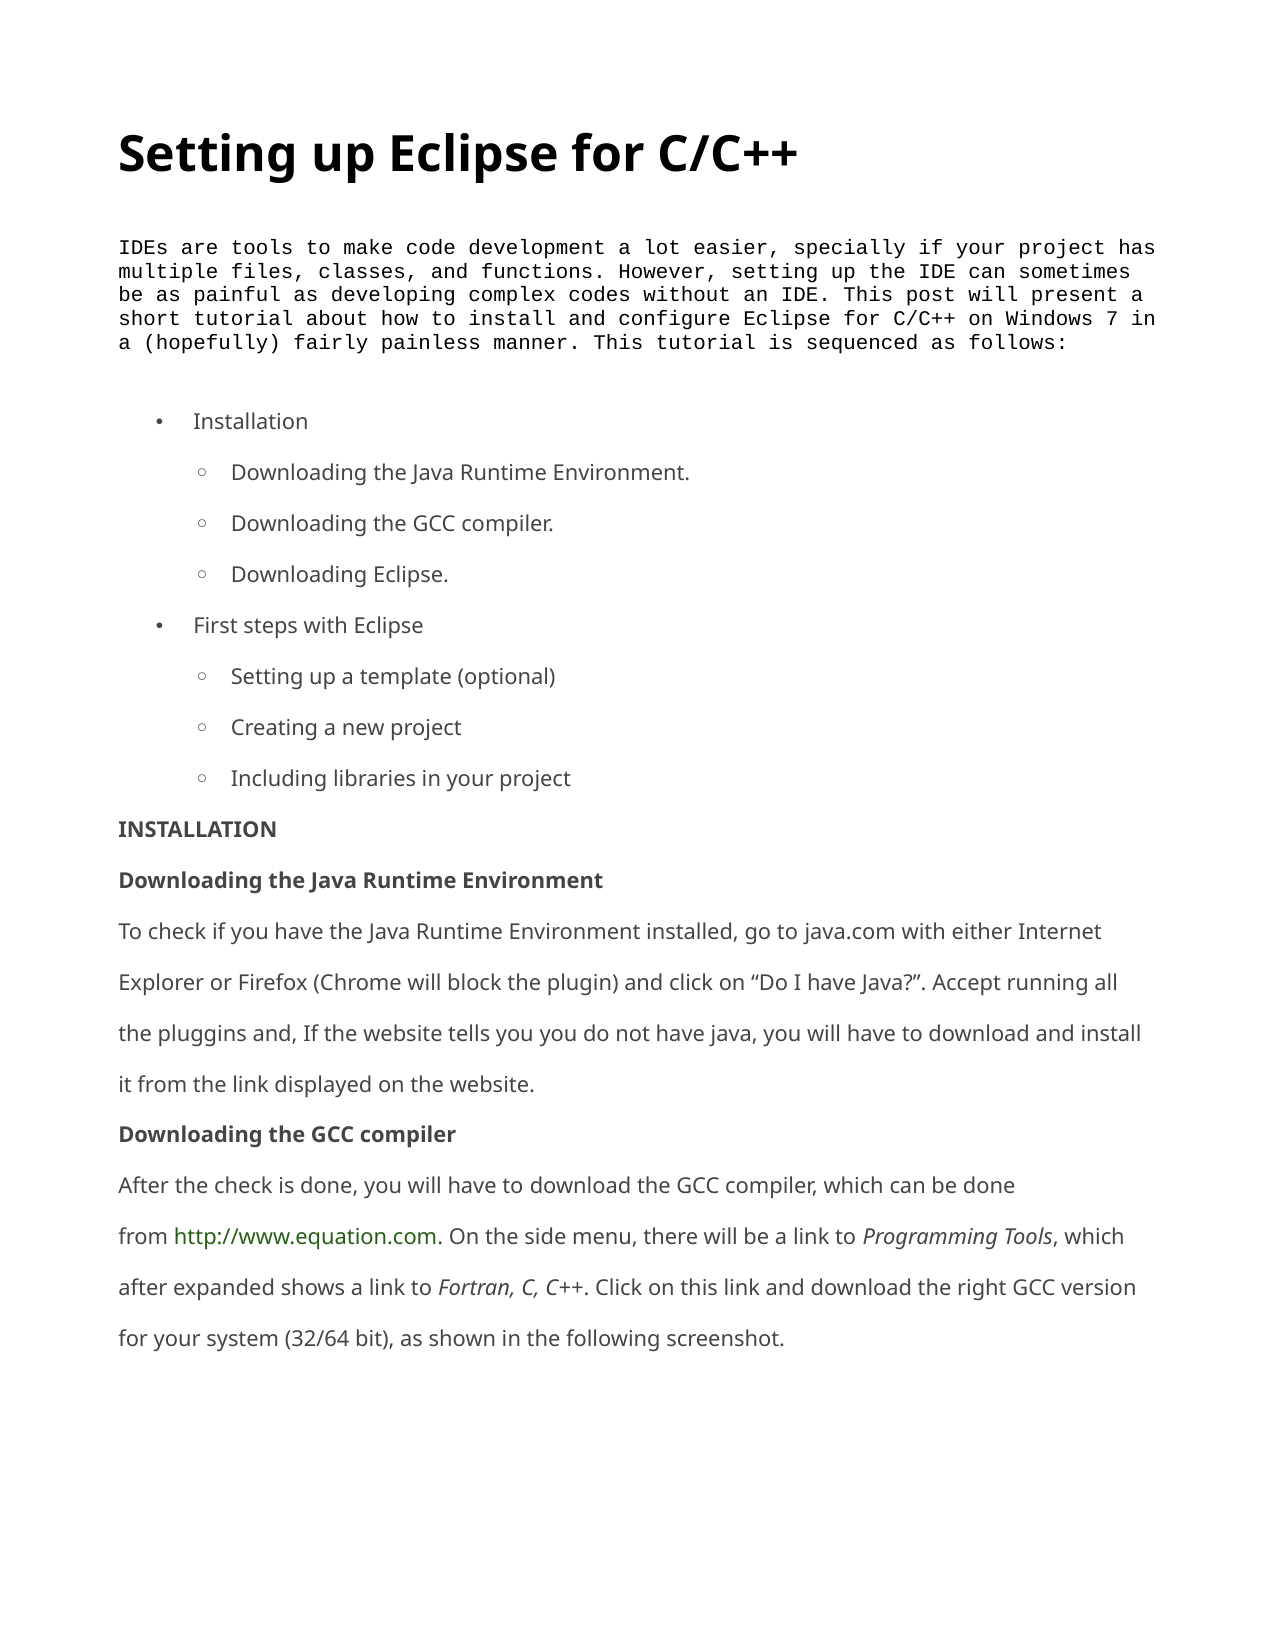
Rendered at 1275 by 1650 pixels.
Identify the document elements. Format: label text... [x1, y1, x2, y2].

text Downloading the Java Runtime Environment [118, 865, 1157, 894]
text Downloading the GCC compiler [118, 1119, 1157, 1149]
text After the check is done, you will have to download the GCC compiler, which can be done from http://www.equation.com. On the side menu, there will be a link to Programming Tools, which after expanded shows a link to Fortran, C, C++. Click on this link and download the right GCC version for your system (32/64 bit), as shown in the following screenshot. [118, 1170, 1157, 1353]
list Installation [156, 406, 1157, 436]
subtitle Setting up Eclipse for C/C++ [118, 118, 1157, 186]
list Downloading the Java Runtime Environment. [193, 457, 1157, 487]
text INSTALLATION [118, 814, 1157, 844]
text IDEs are tools to make code development a lot easier, specially if your project has multiple files, classes, and functions. However, setting up the IDE can sometimes be as painful as developing complex codes without an IDE. This post will present a short tutorial about how to install and configure Eclipse for C/C++ on Windows 7 in a (hopefully) fairly painless manner. This tutorial is sequenced as follows: [118, 237, 1157, 355]
list Setting up a template (optional) [193, 661, 1157, 691]
list Downloading Eclipse. [193, 559, 1157, 589]
list Including libraries in your project [193, 763, 1157, 793]
list Creating a new project [193, 712, 1157, 742]
list First steps with Eclipse [156, 610, 1157, 640]
text To check if you have the Java Runtime Environment installed, go to java.com with either Internet Explorer or Firefox (Chrome will block the plugin) and click on “Do I have Java?”. Accept running all the pluggins and, If the website tells you you do not have java, you will have to download and install it from the link displayed on the website. [118, 916, 1157, 1098]
list Downloading the GCC compiler. [193, 508, 1157, 538]
